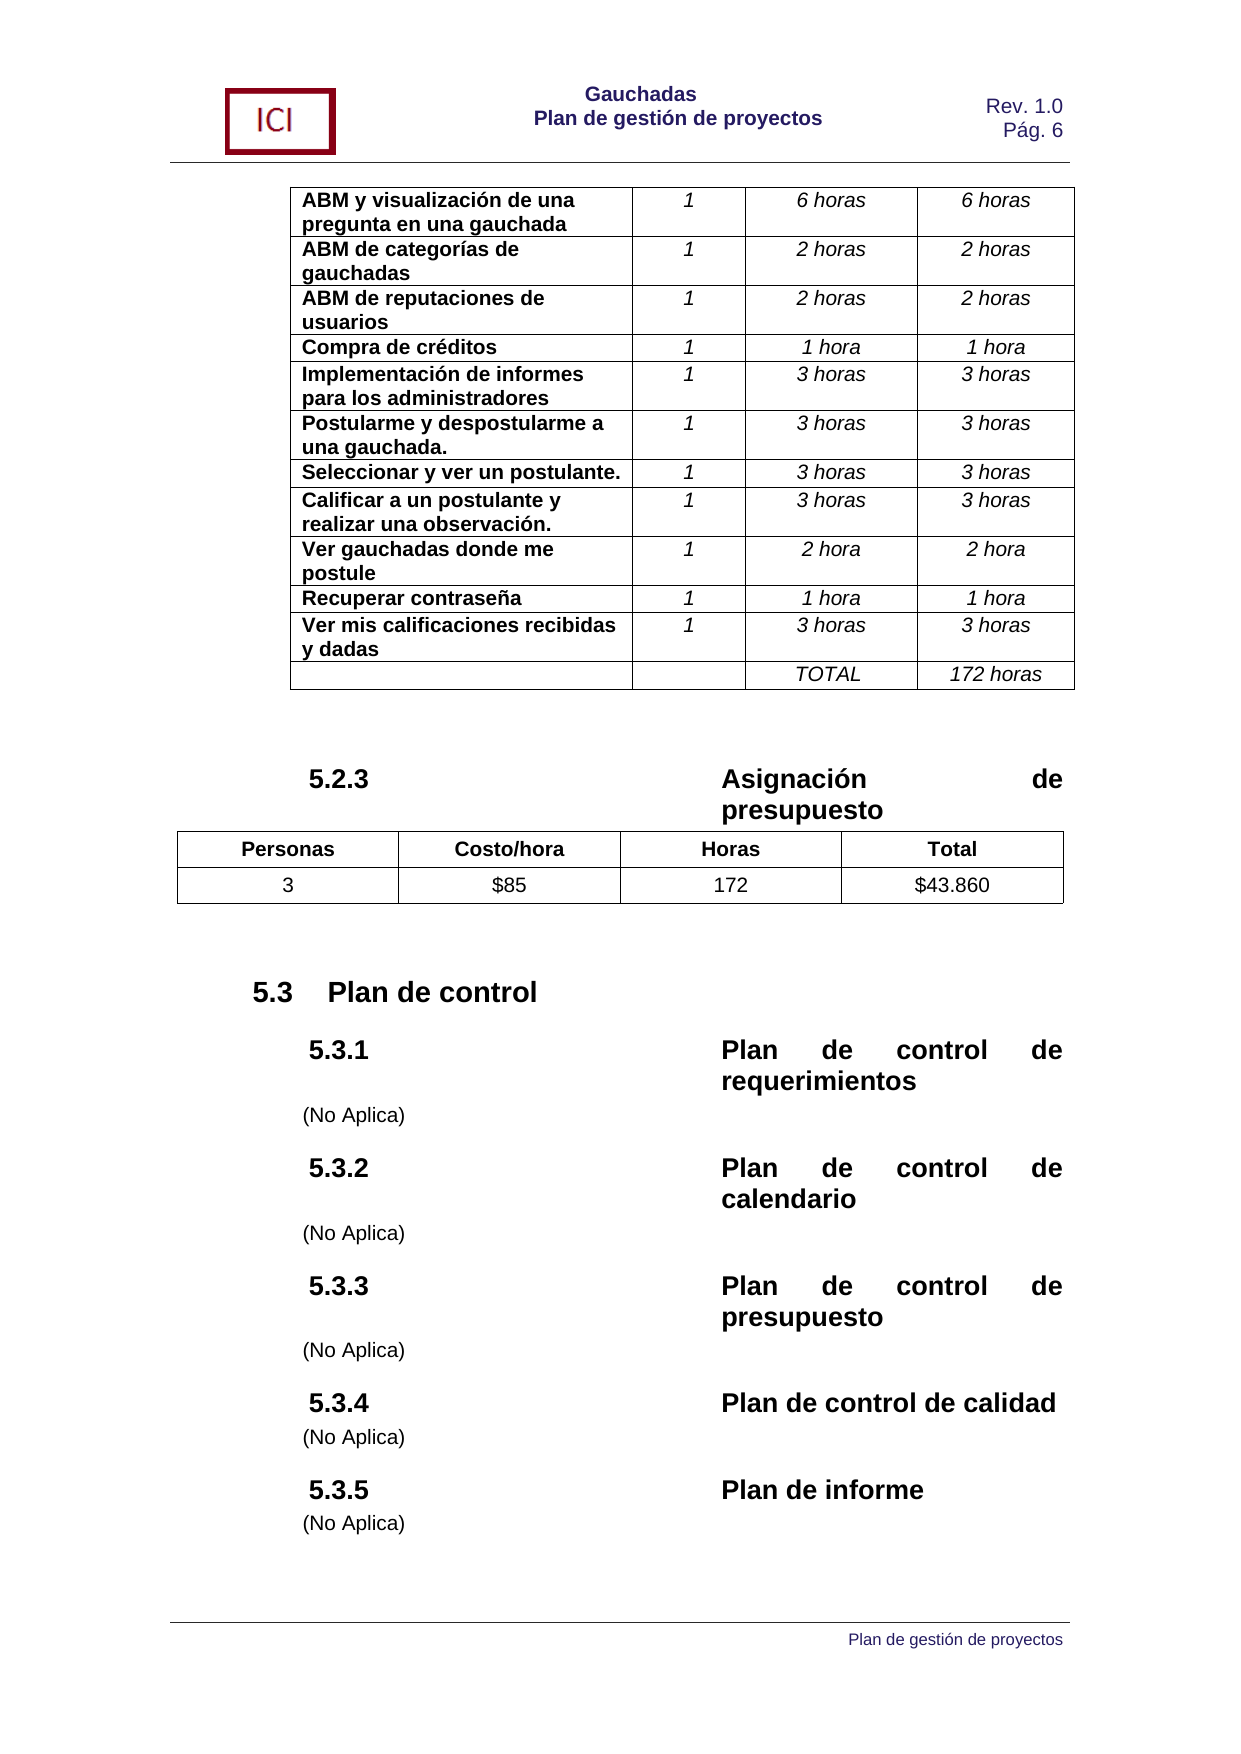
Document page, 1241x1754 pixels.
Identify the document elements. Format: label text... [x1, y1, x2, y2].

table_cell $43.860 [842, 868, 1063, 902]
table_cell 2 horas [746, 237, 917, 284]
table_cell 3 horas [746, 411, 917, 459]
table_cell 3 horas [746, 488, 917, 536]
text (No Aplica) [302, 1511, 1063, 1535]
table_cell 1 [633, 537, 745, 584]
table_cell [291, 662, 632, 689]
picture [225, 88, 336, 155]
table_cell Ver gauchadas donde me postule [291, 537, 632, 584]
text (No Aplica) [302, 1425, 1063, 1449]
table_cell [633, 662, 745, 689]
table_cell 3 horas [746, 362, 917, 410]
table_cell TOTAL [746, 662, 917, 689]
table_cell 1 [633, 335, 745, 361]
table_cell Postularme y despostularme a una gauchada. [291, 411, 632, 459]
table_cell 6 horas [746, 188, 917, 236]
table_cell 2 hora [918, 537, 1074, 584]
table_cell 1 [633, 286, 745, 333]
table_cell ABM de categorías de gauchadas [291, 237, 632, 284]
table_cell 1 [633, 411, 745, 459]
table_cell 2 horas [918, 237, 1074, 284]
table_cell Calificar a un postulante y realizar una observación. [291, 488, 632, 536]
table_cell 3 horas [918, 613, 1074, 661]
table_cell 1 [633, 613, 745, 661]
subtitle Plan de control de requerimientos [308, 1034, 1063, 1097]
table_cell 172 [621, 868, 841, 902]
text (No Aplica) [302, 1221, 1063, 1244]
table_cell 6 horas [918, 188, 1074, 236]
table_cell 3 horas [918, 362, 1074, 410]
subtitle Plan de control de calendario [308, 1152, 1063, 1214]
table_cell 1 [633, 237, 745, 284]
table_cell 3 horas [746, 460, 917, 487]
table_cell 1 [633, 460, 745, 487]
table_cell 1 hora [918, 335, 1074, 361]
table_cell ABM y visualización de una pregunta en una gauchada [291, 188, 632, 236]
table_header Horas [621, 832, 841, 867]
table_cell Seleccionar y ver un postulante. [291, 460, 632, 487]
table_cell ABM de reputaciones de usuarios [291, 286, 632, 333]
subtitle Plan de control de calidad [308, 1387, 1063, 1418]
table_cell Implementación de informes para los administradores [291, 362, 632, 410]
subtitle Plan de control de presupuesto [308, 1269, 1063, 1332]
table_cell 3 [178, 868, 398, 902]
table_cell 3 horas [918, 488, 1074, 536]
table_cell 1 [633, 586, 745, 612]
table_cell 3 horas [918, 411, 1074, 459]
subtitle Plan de control [252, 976, 1063, 1009]
table_cell 1 hora [918, 586, 1074, 612]
table_cell 3 horas [918, 460, 1074, 487]
table_header Total [842, 832, 1063, 867]
table_cell 1 [633, 362, 745, 410]
table_cell 1 [633, 188, 745, 236]
table_cell Compra de créditos [291, 335, 632, 361]
table_cell 1 hora [746, 586, 917, 612]
table_cell 2 horas [746, 286, 917, 333]
table_cell Recuperar contraseña [291, 586, 632, 612]
text (No Aplica) [302, 1338, 1063, 1362]
table_header Costo/hora [399, 832, 620, 867]
table_cell 2 horas [918, 286, 1074, 333]
table_cell 172 horas [918, 662, 1074, 689]
text (No Aplica) [302, 1103, 1063, 1127]
table_header Personas [178, 832, 398, 867]
subtitle Asignación de presupuesto [308, 763, 1063, 825]
table_cell 2 hora [746, 537, 917, 584]
table_cell $85 [399, 868, 620, 902]
table_cell 1 [633, 488, 745, 536]
table_cell 1 hora [746, 335, 917, 361]
table_cell 3 horas [746, 613, 917, 661]
table_cell Ver mis calificaciones recibidas y dadas [291, 613, 632, 661]
subtitle Plan de informe [308, 1474, 1063, 1505]
